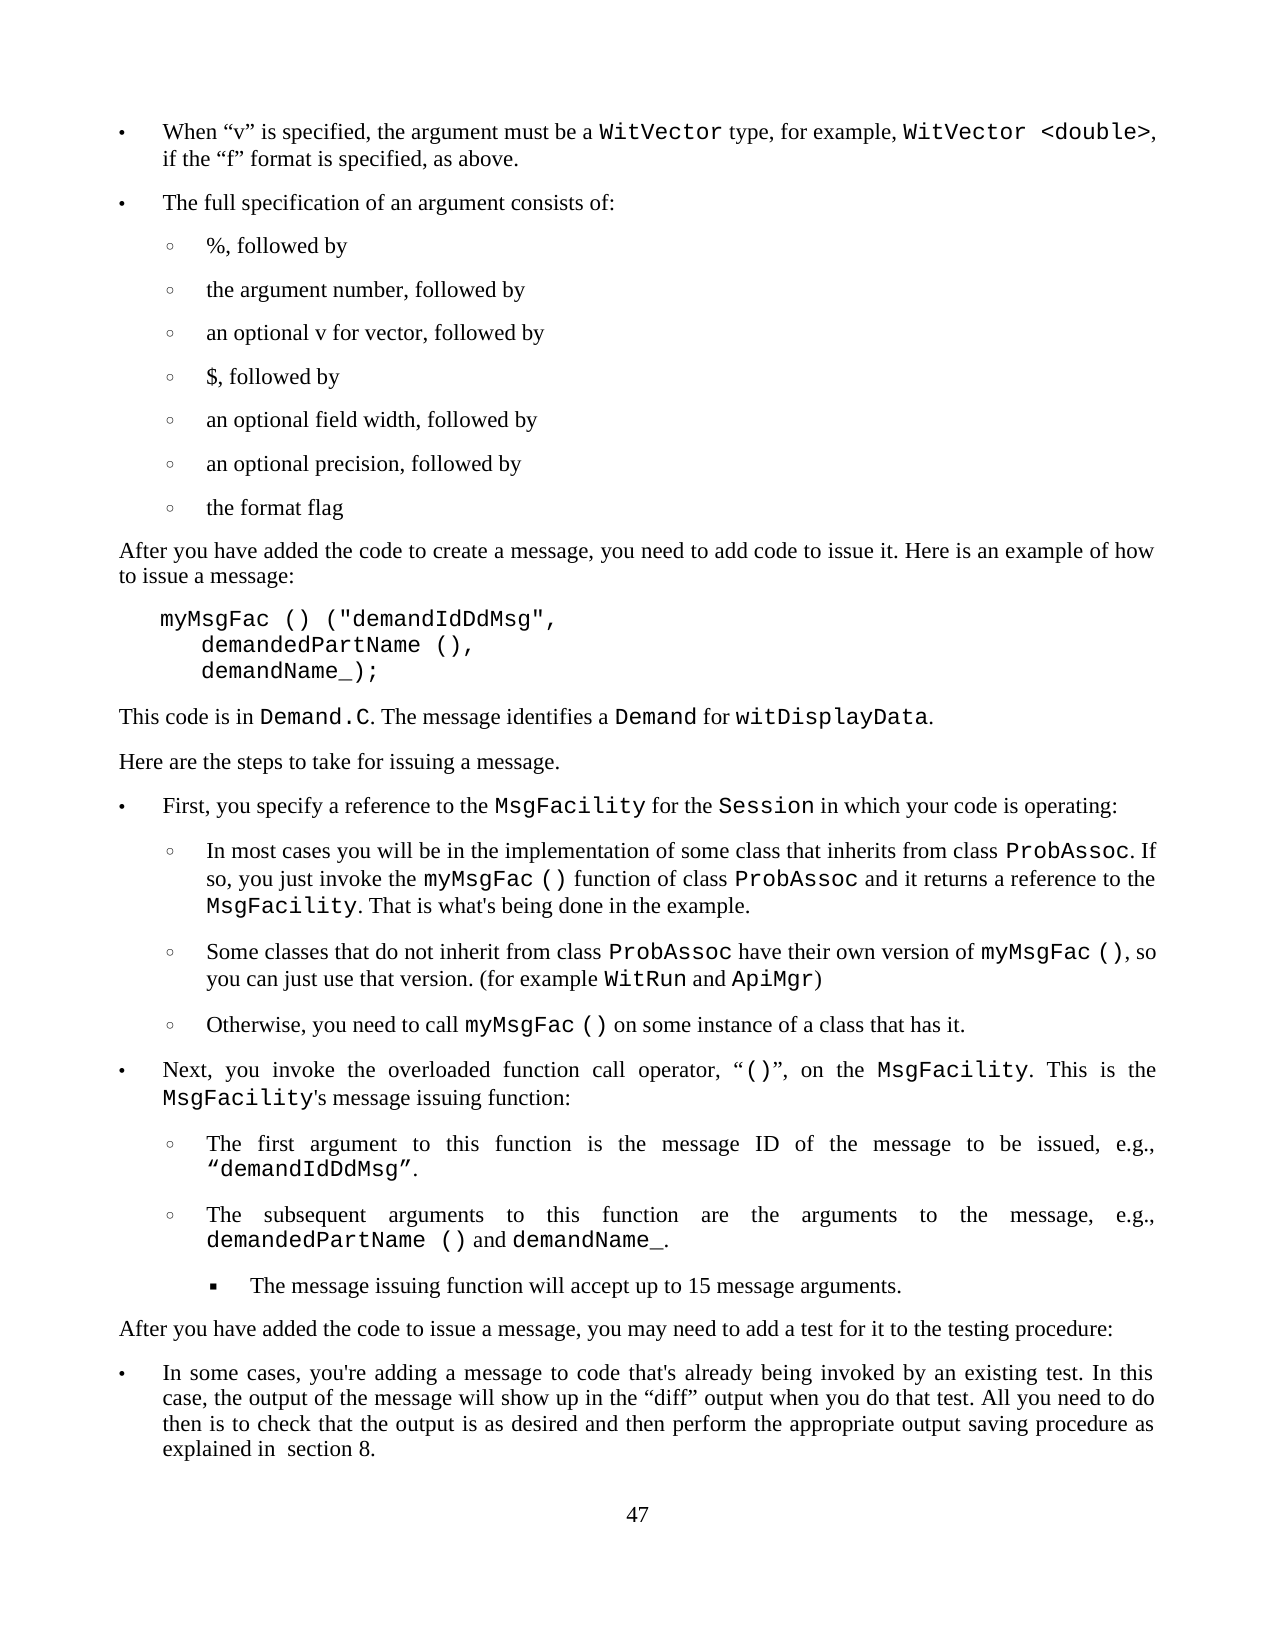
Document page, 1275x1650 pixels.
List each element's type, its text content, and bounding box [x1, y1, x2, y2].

text demandName_); [118, 659, 1156, 686]
list In most cases you will be in the implementation of some class that inherits from class ProbAssoc. If so, you just invoke the myMsgFac () function of class ProbAssoc and it returns a reference to the MsgFacility. That is what's being done in the example. [162, 838, 1156, 921]
list The first argument to this function is the message ID of the message to be issued, e.g., “demandIdDdMsg”. [162, 1130, 1156, 1183]
list the argument number, followed by [162, 277, 1156, 302]
text demandedPartName (), [118, 633, 1156, 659]
list an optional v for vector, followed by [162, 320, 1156, 346]
text After you have added the code to create a message, you need to add code to issue it. Here is an example of how to issue a message: [118, 538, 1156, 589]
text After you have added the code to issue a message, you may need to add a test for it to the testing procedure: [118, 1316, 1156, 1342]
list First, you specify a reference to the MsgFacility for the Session in which your code is operating: [118, 793, 1156, 820]
text myMsgFac () ("demandIdDdMsg", [118, 607, 1156, 633]
list %, followed by [162, 233, 1156, 259]
list $, followed by [162, 364, 1156, 389]
list The message issuing function will accept up to 15 message arguments. [206, 1272, 1156, 1298]
list Some classes that do not inherit from class ProbAssoc have their own version of myMsgFac (), so you can just use that version. (for example WitRun and ApiMgr) [162, 939, 1156, 994]
list The full specification of an argument consists of: [118, 189, 1156, 215]
list the format flag [162, 494, 1156, 520]
list Next, you invoke the overloaded function call operator, “()”, on the MsgFacility. This is the MsgFacility's message issuing function: [118, 1057, 1156, 1112]
list In some cases, you're adding a message to code that's already being invoked by an existing test. In this case, the output of the message will show up in the “diff” output when you do that test. All you need to do then is to check that the output is as desired and then perform the appropriate output saving procedure as explained in section 8. [118, 1359, 1156, 1462]
text This code is in Demand.C. The message identifies a Demand for witDisplayData. [118, 704, 1156, 731]
list an optional field width, followed by [162, 407, 1156, 433]
list When “v” is specified, the argument must be a WitVector type, for example, WitVector <double>, if the “f” format is specified, as above. [118, 118, 1156, 172]
list Otherwise, you need to call myMsgFac () on some instance of a class that has it. [162, 1012, 1156, 1039]
list an optional precision, followed by [162, 451, 1156, 476]
text Here are the steps to take for issuing a message. [118, 749, 1156, 775]
list The subsequent arguments to this function are the arguments to the message, e.g., demandedPartName () and demandName_. [162, 1201, 1156, 1254]
